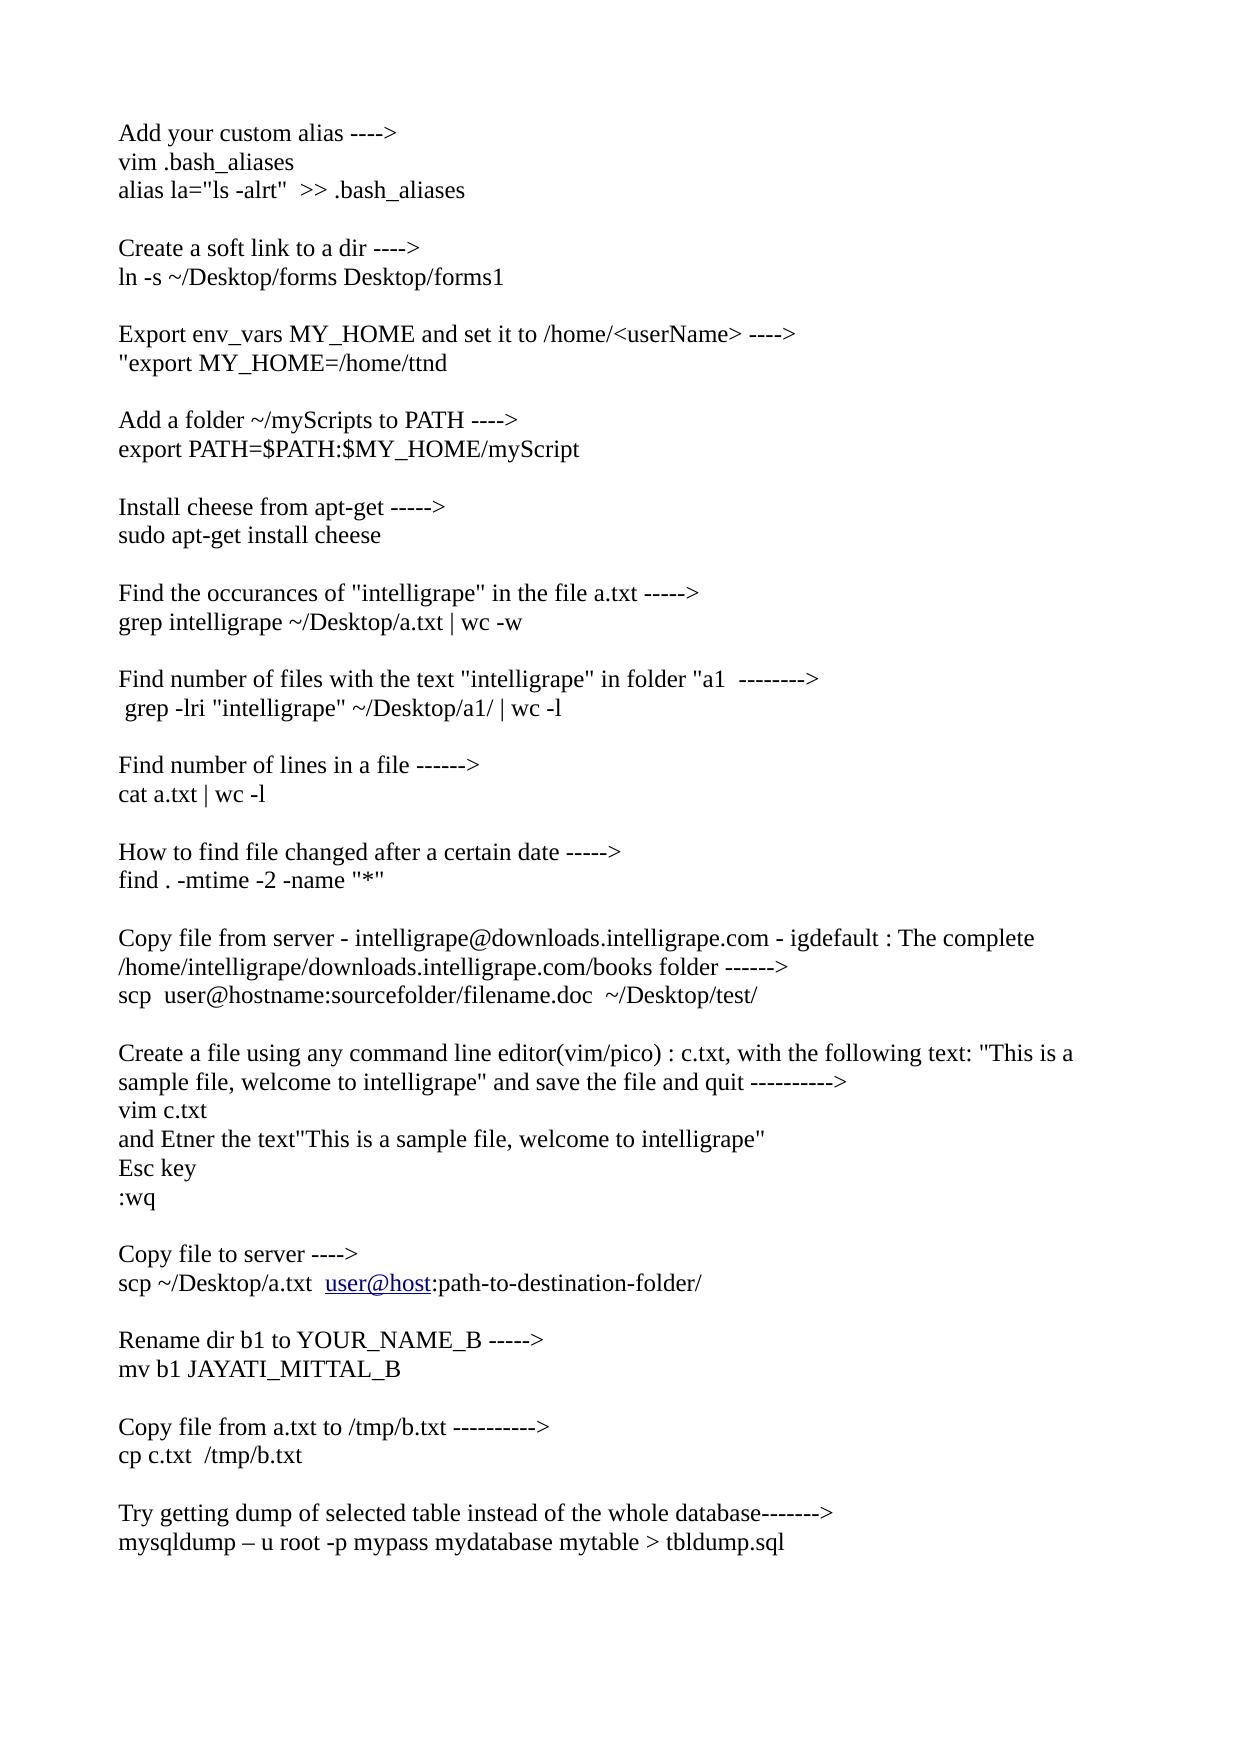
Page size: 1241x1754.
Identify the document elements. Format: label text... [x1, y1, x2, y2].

text cat a.txt | wc -l [118, 779, 1122, 808]
text Try getting dump of selected table instead of the whole database-------> [118, 1498, 1122, 1527]
text mv b1 JAYATI_MITTAL_B [118, 1354, 1122, 1383]
text vim c.txt [118, 1096, 1122, 1124]
text scp user@hostname:sourcefolder/filename.doc ~/Desktop/test/ [118, 981, 1122, 1009]
text How to find file changed after a certain date -----> [118, 837, 1122, 866]
text Copy file from a.txt to /tmp/b.txt ----------> [118, 1412, 1122, 1441]
text Copy file to server ----> [118, 1239, 1122, 1268]
text ln -s ~/Desktop/forms Desktop/forms1 [118, 262, 1122, 291]
text Add a folder ~/myScripts to PATH ----> [118, 406, 1122, 434]
text Rename dir b1 to YOUR_NAME_B -----> [118, 1326, 1122, 1354]
text alias la="ls -alrt" >> .bash_aliases [118, 176, 1122, 204]
text and Etner the text"This is a sample file, welcome to intelligrape" [118, 1124, 1122, 1153]
text mysqldump – u root -p mypass mydatabase mytable > tbldump.sql [118, 1527, 1122, 1556]
text grep -lri "intelligrape" ~/Desktop/a1/ | wc -l [118, 693, 1122, 722]
text Create a file using any command line editor(vim/pico) : c.txt, with the following text: "This is a sample file, welcome to intelligrape" and save the file and quit ----------> [118, 1038, 1122, 1096]
text cp c.txt /tmp/b.txt [118, 1441, 1122, 1469]
text Create a soft link to a dir ----> [118, 233, 1122, 262]
text Find number of files with the text "intelligrape" in folder "a1 --------> [118, 664, 1122, 693]
text "export MY_HOME=/home/ttnd [118, 348, 1122, 377]
text scp ~/Desktop/a.txt user@host:path-to-destination-folder/ [118, 1268, 1122, 1297]
text Esc key [118, 1153, 1122, 1182]
text Install cheese from apt-get -----> [118, 492, 1122, 521]
text export PATH=$PATH:$MY_HOME/myScript [118, 434, 1122, 463]
text sudo apt-get install cheese [118, 521, 1122, 549]
text grep intelligrape ~/Desktop/a.txt | wc -w [118, 607, 1122, 636]
text find . -mtime -2 -name "*" [118, 866, 1122, 894]
text Export env_vars MY_HOME and set it to /home/<userName> ----> [118, 319, 1122, 348]
text vim .bash_aliases [118, 147, 1122, 176]
text Find the occurances of "intelligrape" in the file a.txt -----> [118, 578, 1122, 607]
text Add your custom alias ----> [118, 118, 1122, 147]
text :wq [118, 1182, 1122, 1211]
text Copy file from server - intelligrape@downloads.intelligrape.com - igdefault : The complete /home/intelligrape/downloads.intelligrape.com/books folder ------> [118, 923, 1122, 981]
text Find number of lines in a file ------> [118, 751, 1122, 779]
